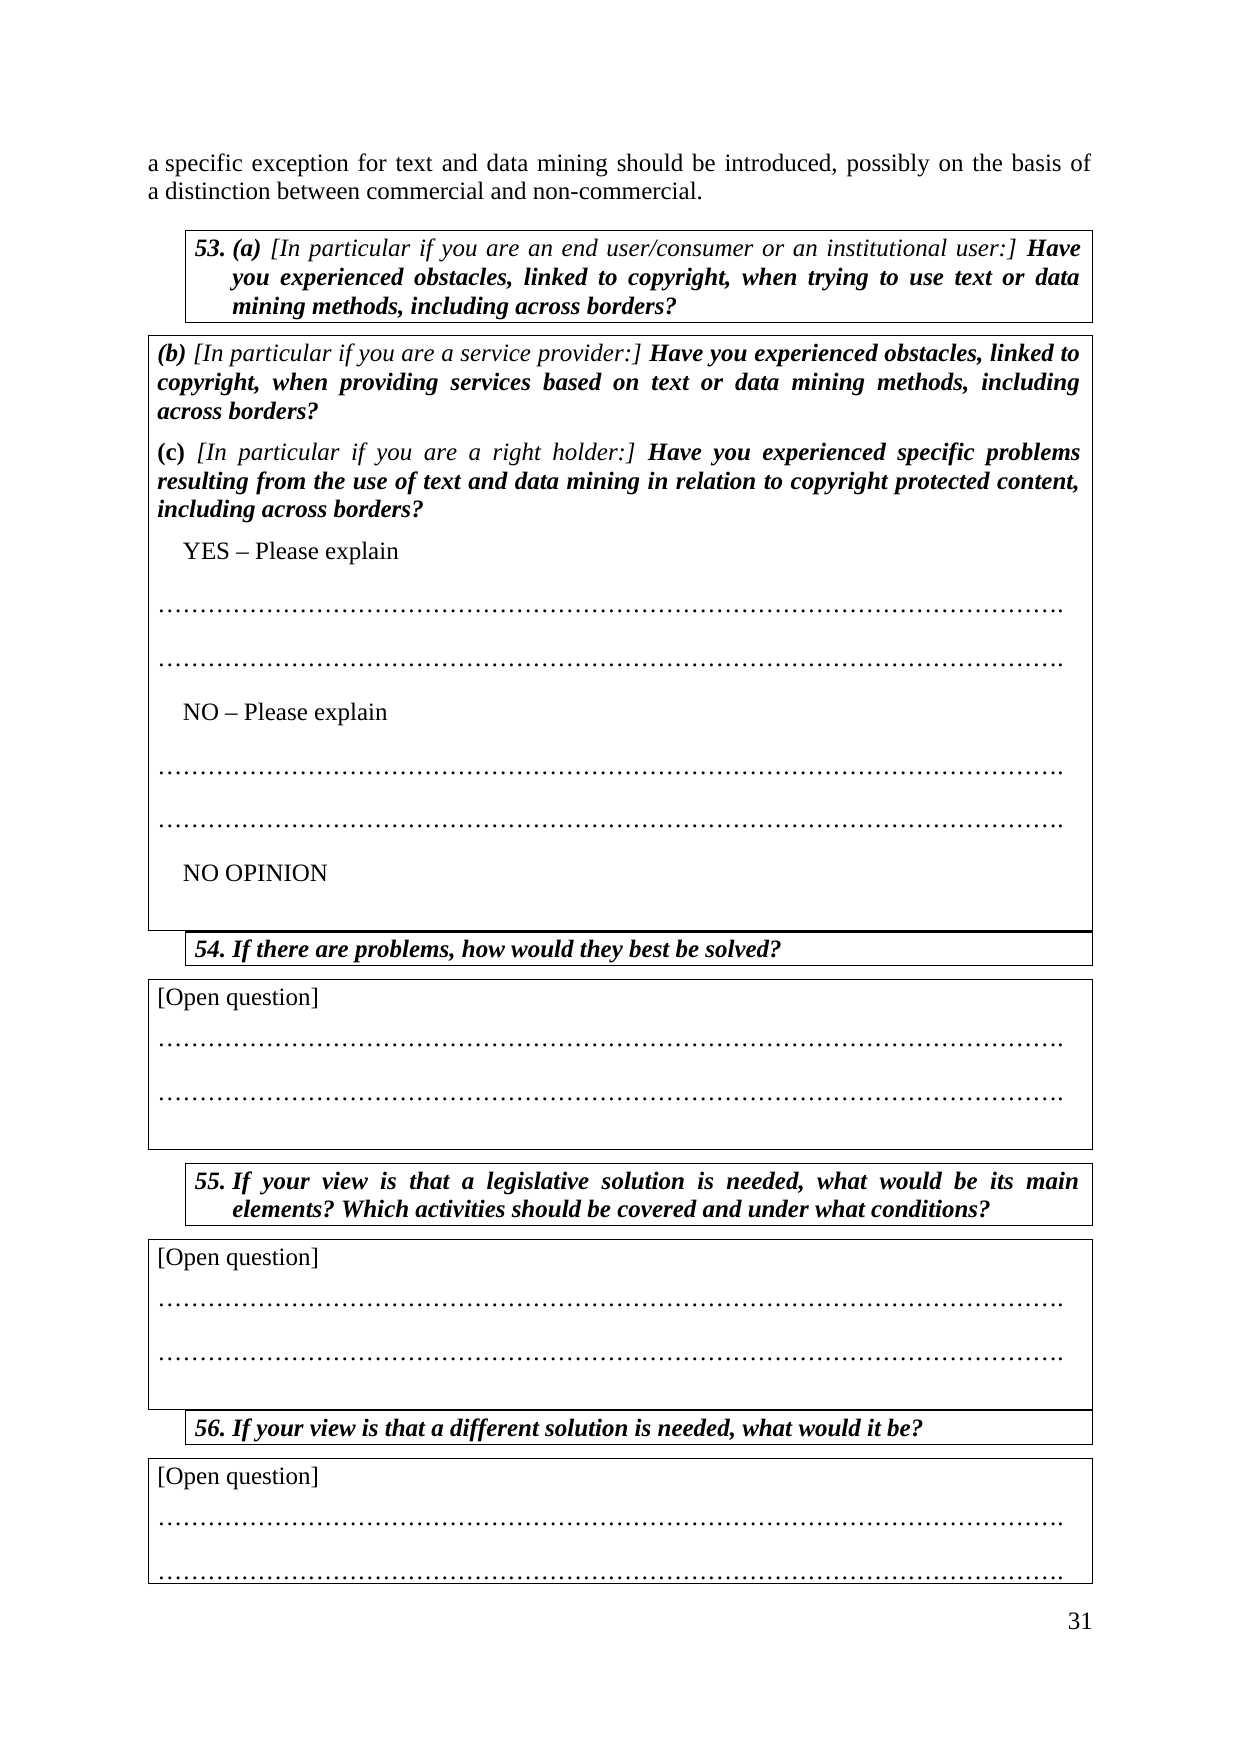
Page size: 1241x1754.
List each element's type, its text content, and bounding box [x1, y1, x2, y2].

text ………………………………………………………………………………………………. [149, 586, 1092, 618]
text a specific exception for text and data mining should be introduced, possibly on the basis of a distinction between commercial and non-commercial. [148, 148, 1093, 205]
text ………………………………………………………………………………………………. [149, 1499, 1092, 1531]
text [Open question] [149, 1459, 1092, 1489]
text ………………………………………………………………………………………………. [149, 640, 1092, 672]
text (c) [In particular if you are a right holder:] Have you experienced specific problems resulting from the use of text and data mining in relation to copyright protected content, including across borders? [149, 434, 1092, 523]
text [Open question] [149, 1240, 1092, 1271]
text ………………………………………………………………………………………………. [149, 1553, 1092, 1583]
text  NO – Please explain [149, 694, 1092, 726]
text ………………………………………………………………………………………………. [149, 1020, 1092, 1052]
list If your view is that a different solution is needed, what would it be? [186, 1411, 1092, 1444]
text ………………………………………………………………………………………………. [149, 748, 1092, 779]
text ………………………………………………………………………………………………. [149, 1334, 1092, 1366]
text  NO OPINION [149, 855, 1092, 887]
text [Open question] [149, 980, 1092, 1011]
text ………………………………………………………………………………………………. [149, 801, 1092, 833]
text ………………………………………………………………………………………………. [149, 1280, 1092, 1312]
text ………………………………………………………………………………………………. [149, 1074, 1092, 1106]
list If your view is that a legislative solution is needed, what would be its main elements? Which activities should be covered and under what conditions? [186, 1164, 1092, 1225]
list If there are problems, how would they best be solved? [186, 933, 1092, 965]
text  YES – Please explain [149, 533, 1092, 564]
list (a) [In particular if you are an end user/consumer or an institutional user:] Have you experienced obstacles, linked to copyright, when trying to use text or data mining methods, including across borders? [186, 231, 1092, 322]
text (b) [In particular if you are a service provider:] Have you experienced obstacles, linked to copyright, when providing services based on text or data mining methods, including across borders? [149, 336, 1092, 424]
